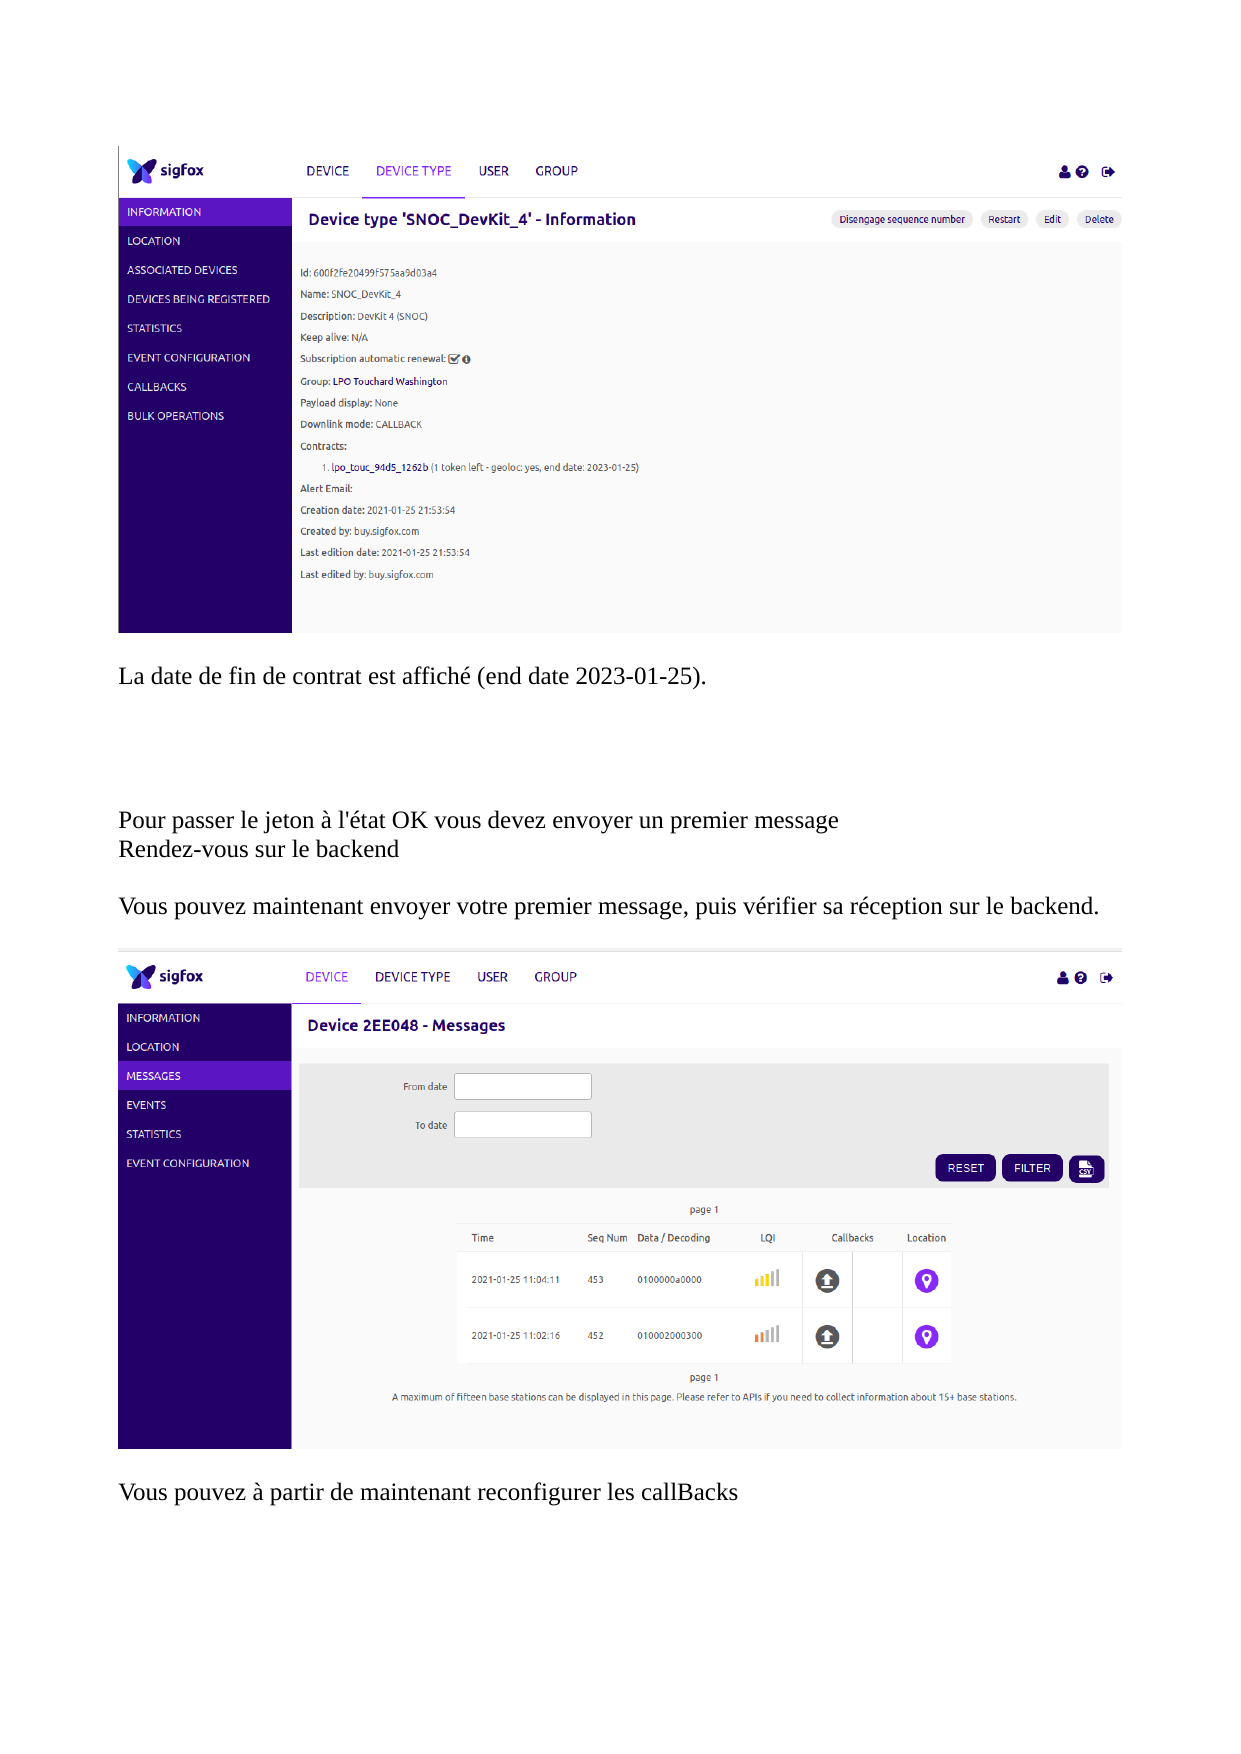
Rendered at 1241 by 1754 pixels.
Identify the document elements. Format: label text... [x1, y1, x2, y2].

picture [118, 948, 1123, 1449]
text Rendez-vous sur le backend [118, 834, 1122, 863]
text Pour passer le jeton à l'état OK vous devez envoyer un premier message [118, 805, 1122, 834]
text La date de fin de contrat est affiché (end date 2023-01-25). [118, 661, 1122, 690]
text Vous pouvez maintenant envoyer votre premier message, puis vérifier sa réception sur le backend. [118, 891, 1122, 920]
text Vous pouvez à partir de maintenant reconfigurer les callBacks [118, 1477, 1122, 1506]
picture [118, 146, 1123, 633]
